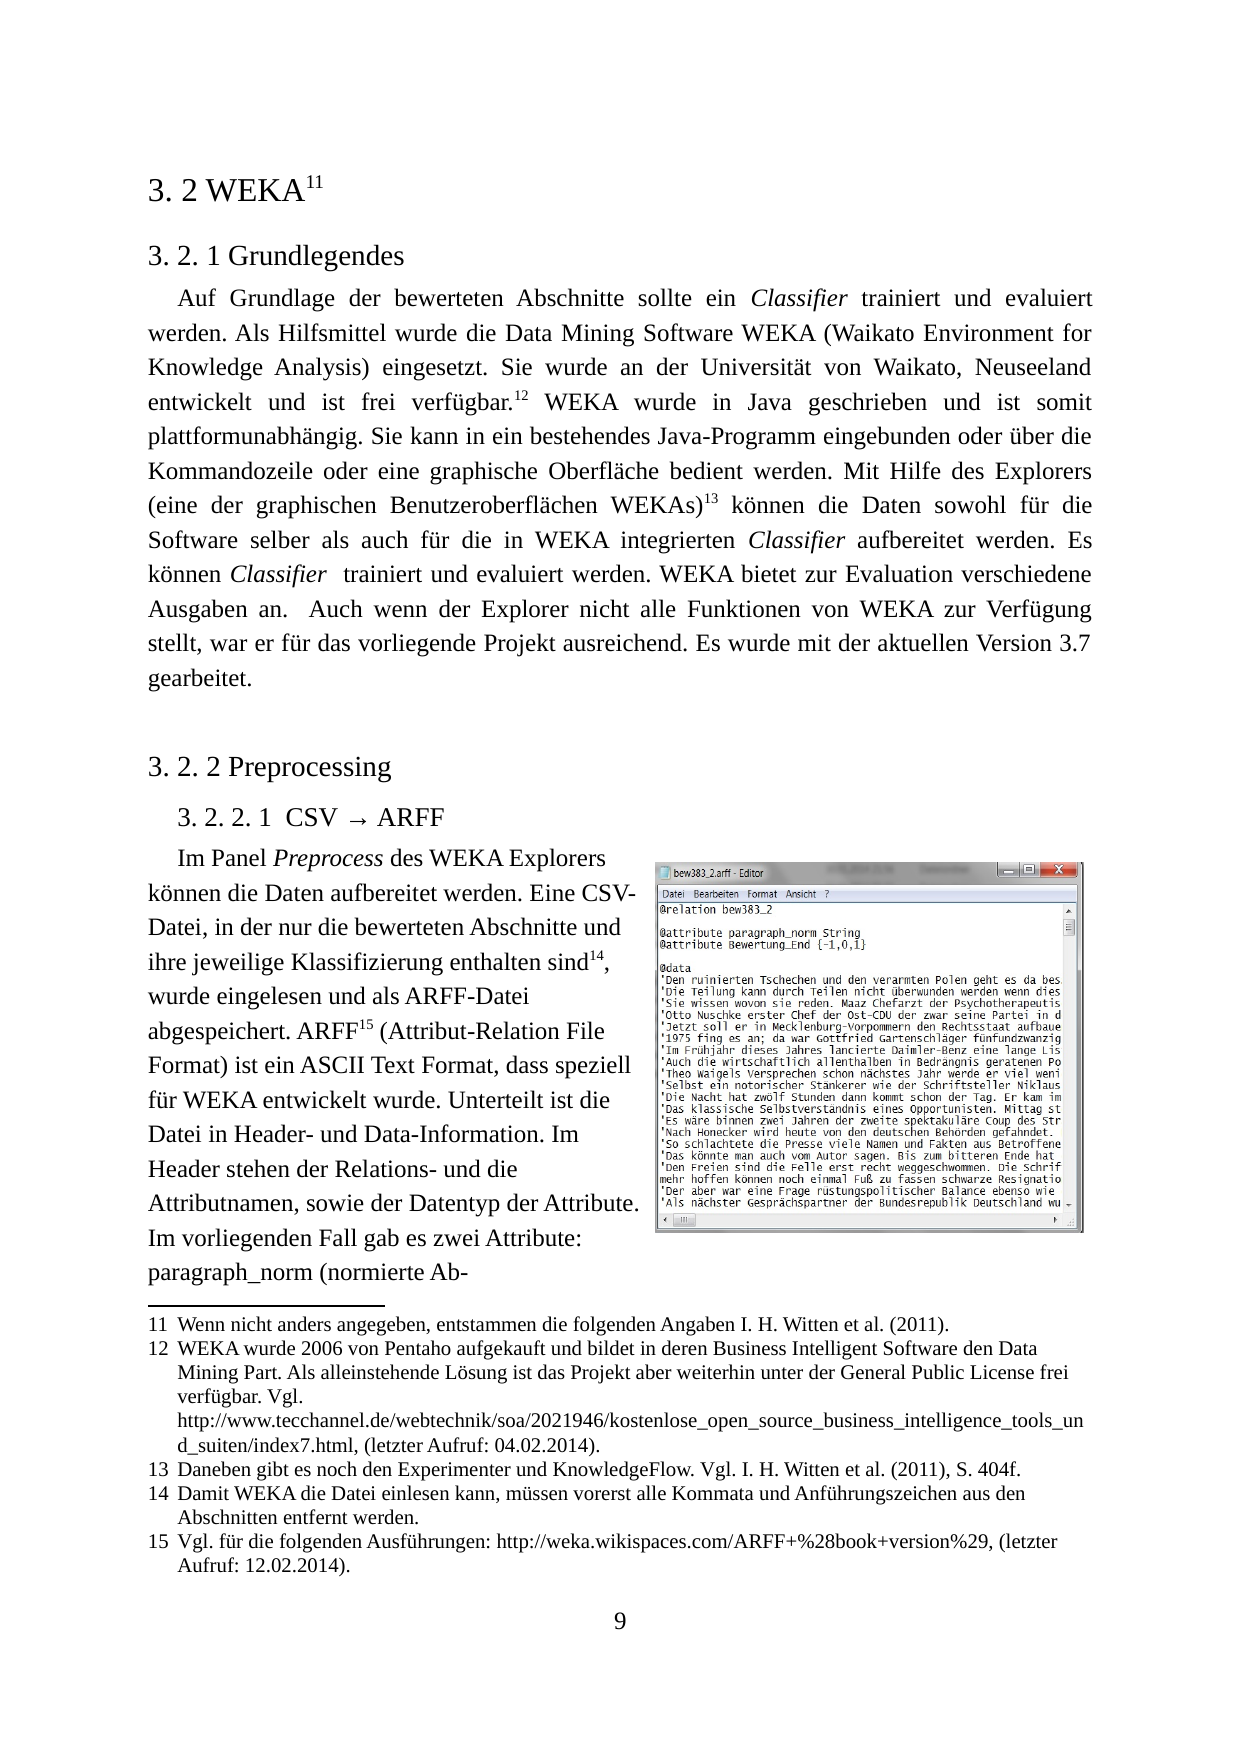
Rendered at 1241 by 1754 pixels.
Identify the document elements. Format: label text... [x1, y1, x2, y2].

picture [655, 862, 1084, 1233]
text Daneben gibt es noch den Experimenter und KnowledgeFlow. Vgl. I. H. Witten et al. (2011), S. 404f. [148, 1457, 1093, 1481]
table_header Im Panel Preprocess des WEKA Explorers können die Daten aufbereitet werden. Eine CSV-Datei, in der nur die bewerteten Abschnitte und ihre jeweilige Klassifizierung enthalten sind, wurde eingelesen und als ARFF-Datei abgespeichert. ARFF (Attribut-Relation File Format) ist ein ASCII Text Format, dass speziell für WEKA entwickelt wurde. Unterteilt ist die Datei in Header- und Data-Information. Im Header stehen der Relations- und die Attributnamen, sowie der Datentyp der Attribute. Im vorliegenden Fall gab es zwei Attribute: paragraph_norm (normierte Ab- [148, 844, 644, 1286]
text 3. 2. 1 Grundlegendes [148, 238, 1093, 272]
table_header [644, 844, 1093, 1286]
text WEKA wurde 2006 von Pentaho aufgekauft und bildet in deren Business Intelligent Software den Data Mining Part. Als alleinstehende Lösung ist das Projekt aber weiterhin unter der General Public License frei verfügbar. Vgl. http://www.tecchannel.de/webtechnik/soa/2021946/kostenlose_open_source_business_intelligence_tools_und_suiten/index7.html, (letzter Aufruf: 04.02.2014). [148, 1336, 1093, 1457]
text 3. 2 WEKA [148, 170, 1093, 209]
text 3. 2. 2. 1 CSV → ARFF [148, 801, 1093, 832]
text Auf Grundlage der bewerteten Abschnitte sollte ein Classifier trainiert und evaluiert werden. Als Hilfsmittel wurde die Data Mining Software WEKA (Waikato Environment for Knowledge Analysis) eingesetzt. Sie wurde an der Universität von Waikato, Neuseeland entwickelt und ist frei verfügbar. WEKA wurde in Java geschrieben und ist somit plattformunabhängig. Sie kann in ein bestehendes Java-Programm eingebunden oder über die Kommandozeile oder eine graphische Oberfläche bedient werden. Mit Hilfe des Explorers (eine der graphischen Benutzeroberflächen WEKAs) können die Daten sowohl für die Software selber als auch für die in WEKA integrierten Classifier aufbereitet werden. Es können Classifier trainiert und evaluiert werden. WEKA bietet zur Evaluation verschiedene Ausgaben an. Auch wenn der Explorer nicht alle Funktionen von WEKA zur Verfügung stellt, war er für das vorliegende Projekt ausreichend. Es wurde mit der aktuellen Version 3.7 gearbeitet. [148, 283, 1093, 691]
text 3. 2. 2 Preprocessing [148, 749, 1093, 783]
text Wenn nicht anders angegeben, entstammen die folgenden Angaben I. H. Witten et al. (2011). [148, 1312, 1093, 1336]
